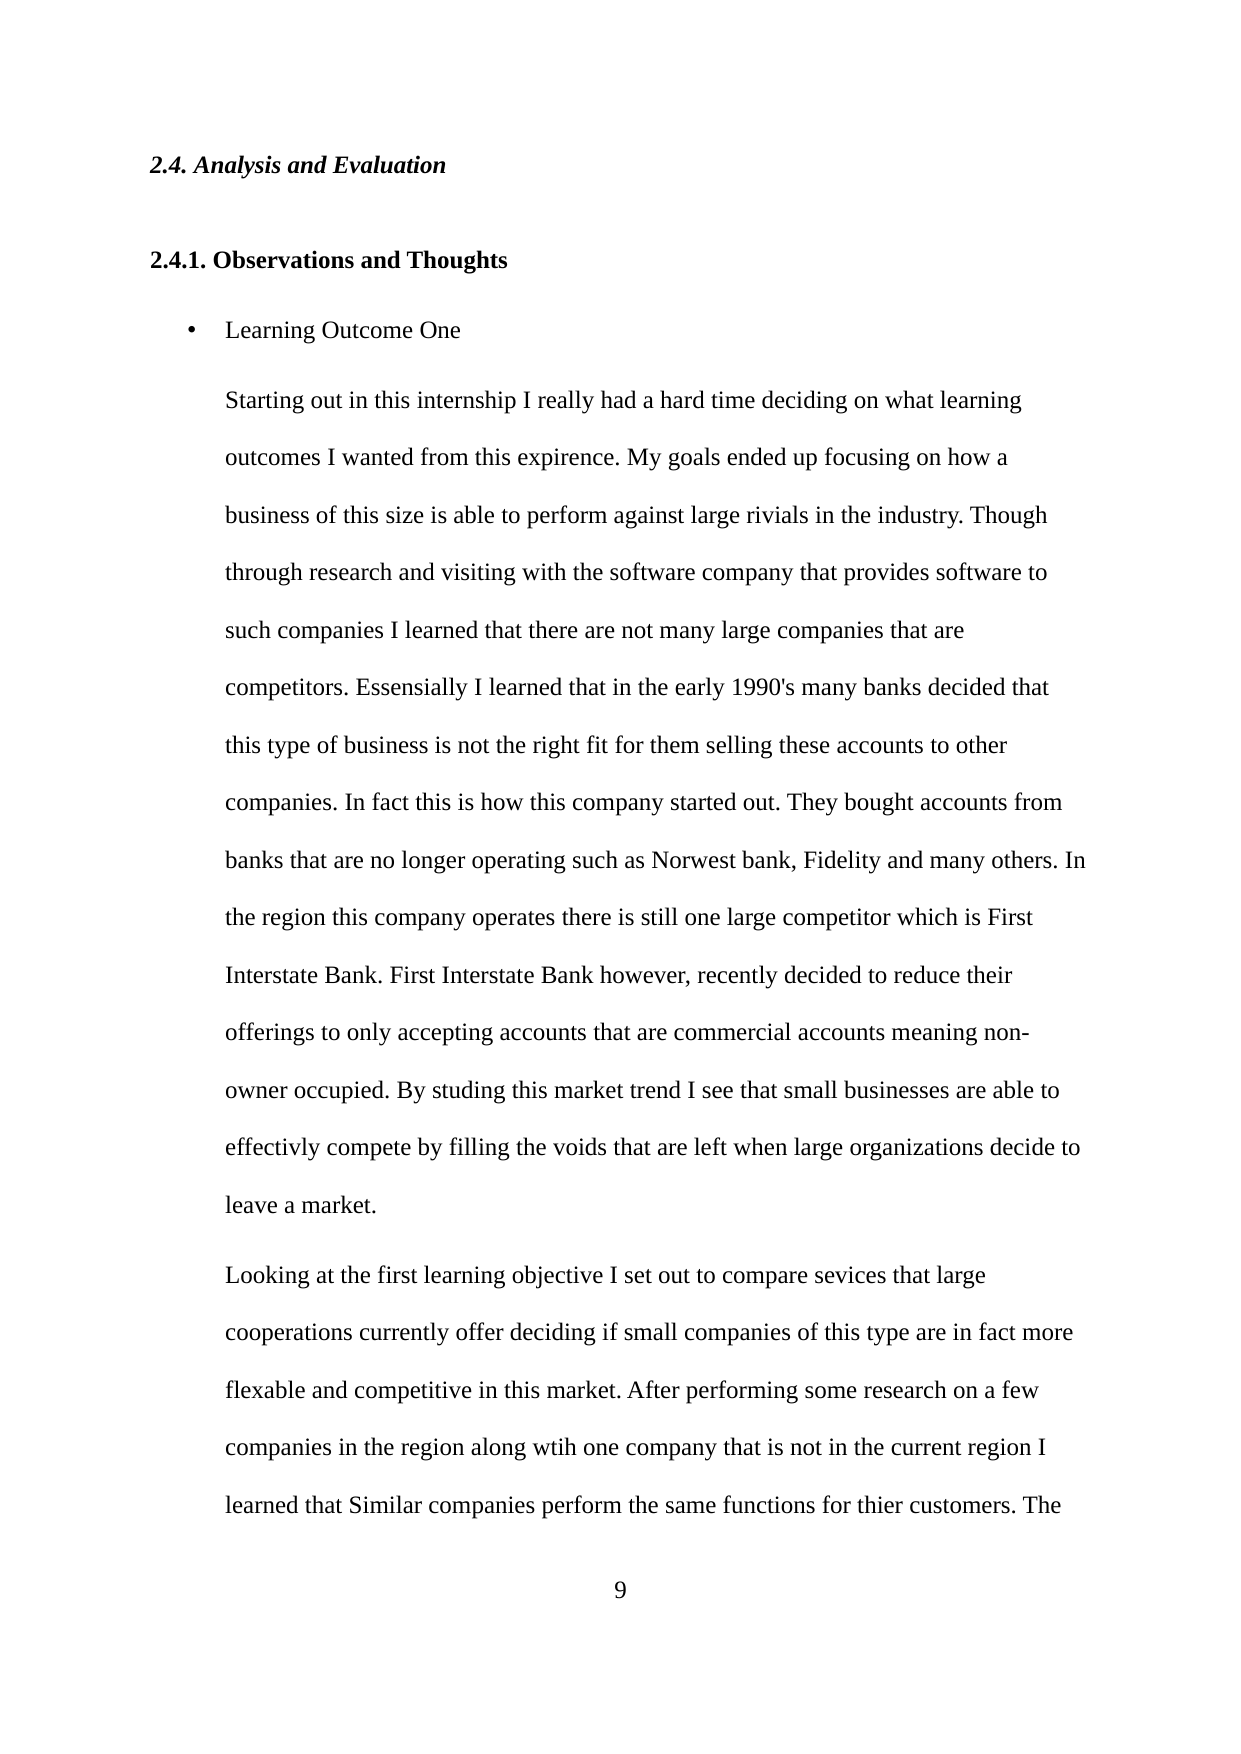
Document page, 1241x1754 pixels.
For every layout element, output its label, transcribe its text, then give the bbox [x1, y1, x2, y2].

list Looking at the first learning objective I set out to compare sevices that large cooperations currently offer deciding if small companies of this type are in fact more flexable and competitive in this market. After performing some research on a few companies in the region along wtih one company that is not in the current region I learned that Similar companies perform the same functions for thier customers. The [187, 1260, 1091, 1519]
subtitle Observations and Thoughts [150, 245, 1091, 274]
subtitle Analysis and Evaluation [150, 150, 1091, 179]
list Starting out in this internship I really had a hard time deciding on what learning outcomes I wanted from this expirence. My goals ended up focusing on how a business of this size is able to perform against large rivials in the industry. Though through research and visiting with the software company that provides software to such companies I learned that there are not many large companies that are competitors. Essensially I learned that in the early 1990's many banks decided that this type of business is not the right fit for them selling these accounts to other companies. In fact this is how this company started out. They bought accounts from banks that are no longer operating such as Norwest bank, Fidelity and many others. In the region this company operates there is still one large competitor which is First Interstate Bank. First Interstate Bank however, recently decided to reduce their offerings to only accepting accounts that are commercial accounts meaning non-owner occupied. By studing this market trend I see that small businesses are able to effectivly compete by filling the voids that are left when large organizations decide to leave a market. [187, 385, 1091, 1219]
list Learning Outcome One [187, 315, 1091, 344]
